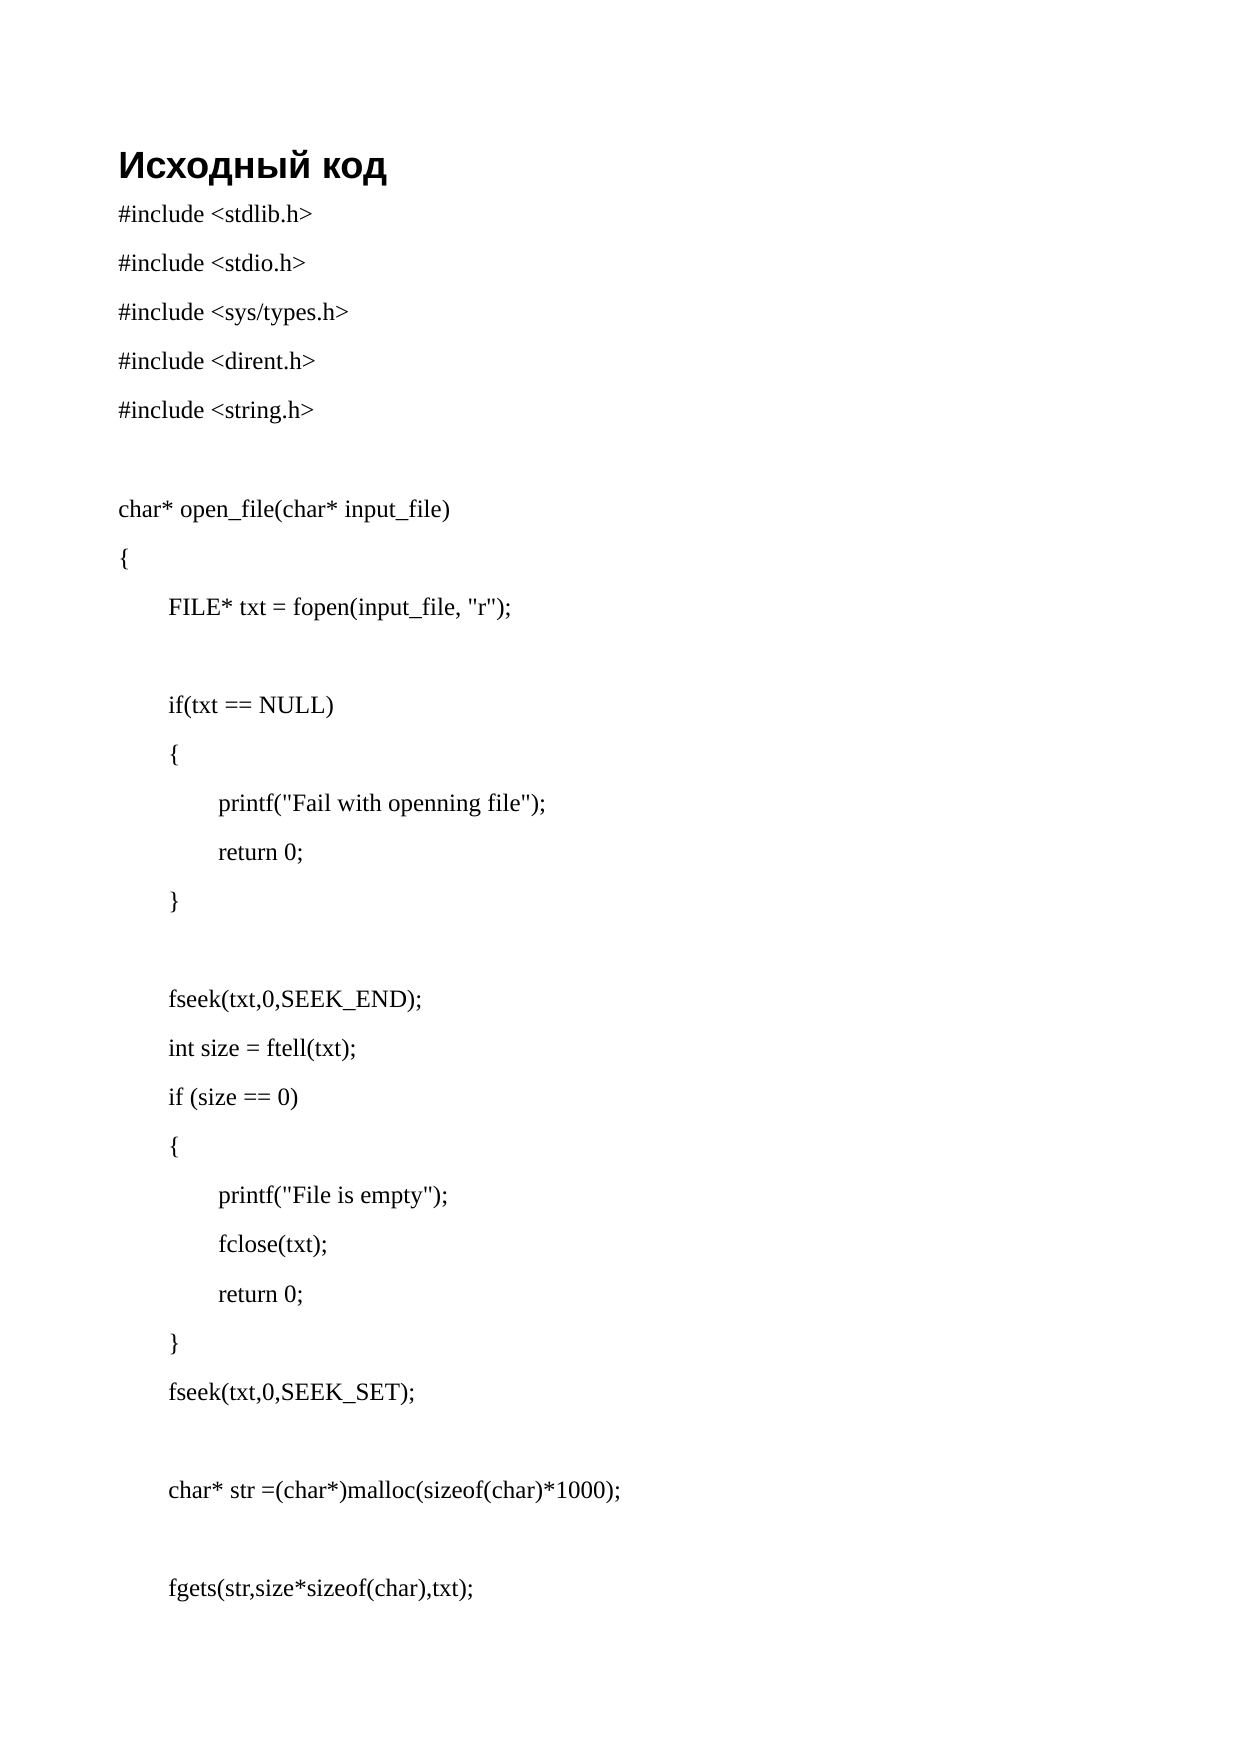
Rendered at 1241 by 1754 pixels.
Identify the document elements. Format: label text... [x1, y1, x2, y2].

text { [118, 739, 1122, 768]
text printf("File is empty"); [118, 1181, 1122, 1209]
text fclose(txt); [118, 1229, 1122, 1258]
text int size = ftell(txt); [118, 1033, 1122, 1062]
text fgets(str,size*sizeof(char),txt); [118, 1573, 1122, 1602]
text FILE* txt = fopen(input_file, "r"); [118, 592, 1122, 621]
text if(txt == NULL) [118, 690, 1122, 719]
text #include <stdlib.h> [118, 199, 1122, 228]
text #include <string.h> [118, 396, 1122, 424]
text if (size == 0) [118, 1082, 1122, 1111]
text { [118, 1131, 1122, 1160]
text return 0; [118, 837, 1122, 866]
text char* str =(char*)malloc(sizeof(char)*1000); [118, 1475, 1122, 1504]
subtitle Исходный код [118, 143, 1122, 187]
text char* open_file(char* input_file) [118, 494, 1122, 522]
text fseek(txt,0,SEEK_SET); [118, 1377, 1122, 1406]
text printf("Fail with openning file"); [118, 788, 1122, 817]
text return 0; [118, 1279, 1122, 1307]
text } [118, 1328, 1122, 1356]
text } [118, 886, 1122, 915]
text fseek(txt,0,SEEK_END); [118, 984, 1122, 1013]
text #include <sys/types.h> [118, 297, 1122, 326]
text { [118, 543, 1122, 571]
text #include <stdio.h> [118, 248, 1122, 277]
text #include <dirent.h> [118, 346, 1122, 375]
